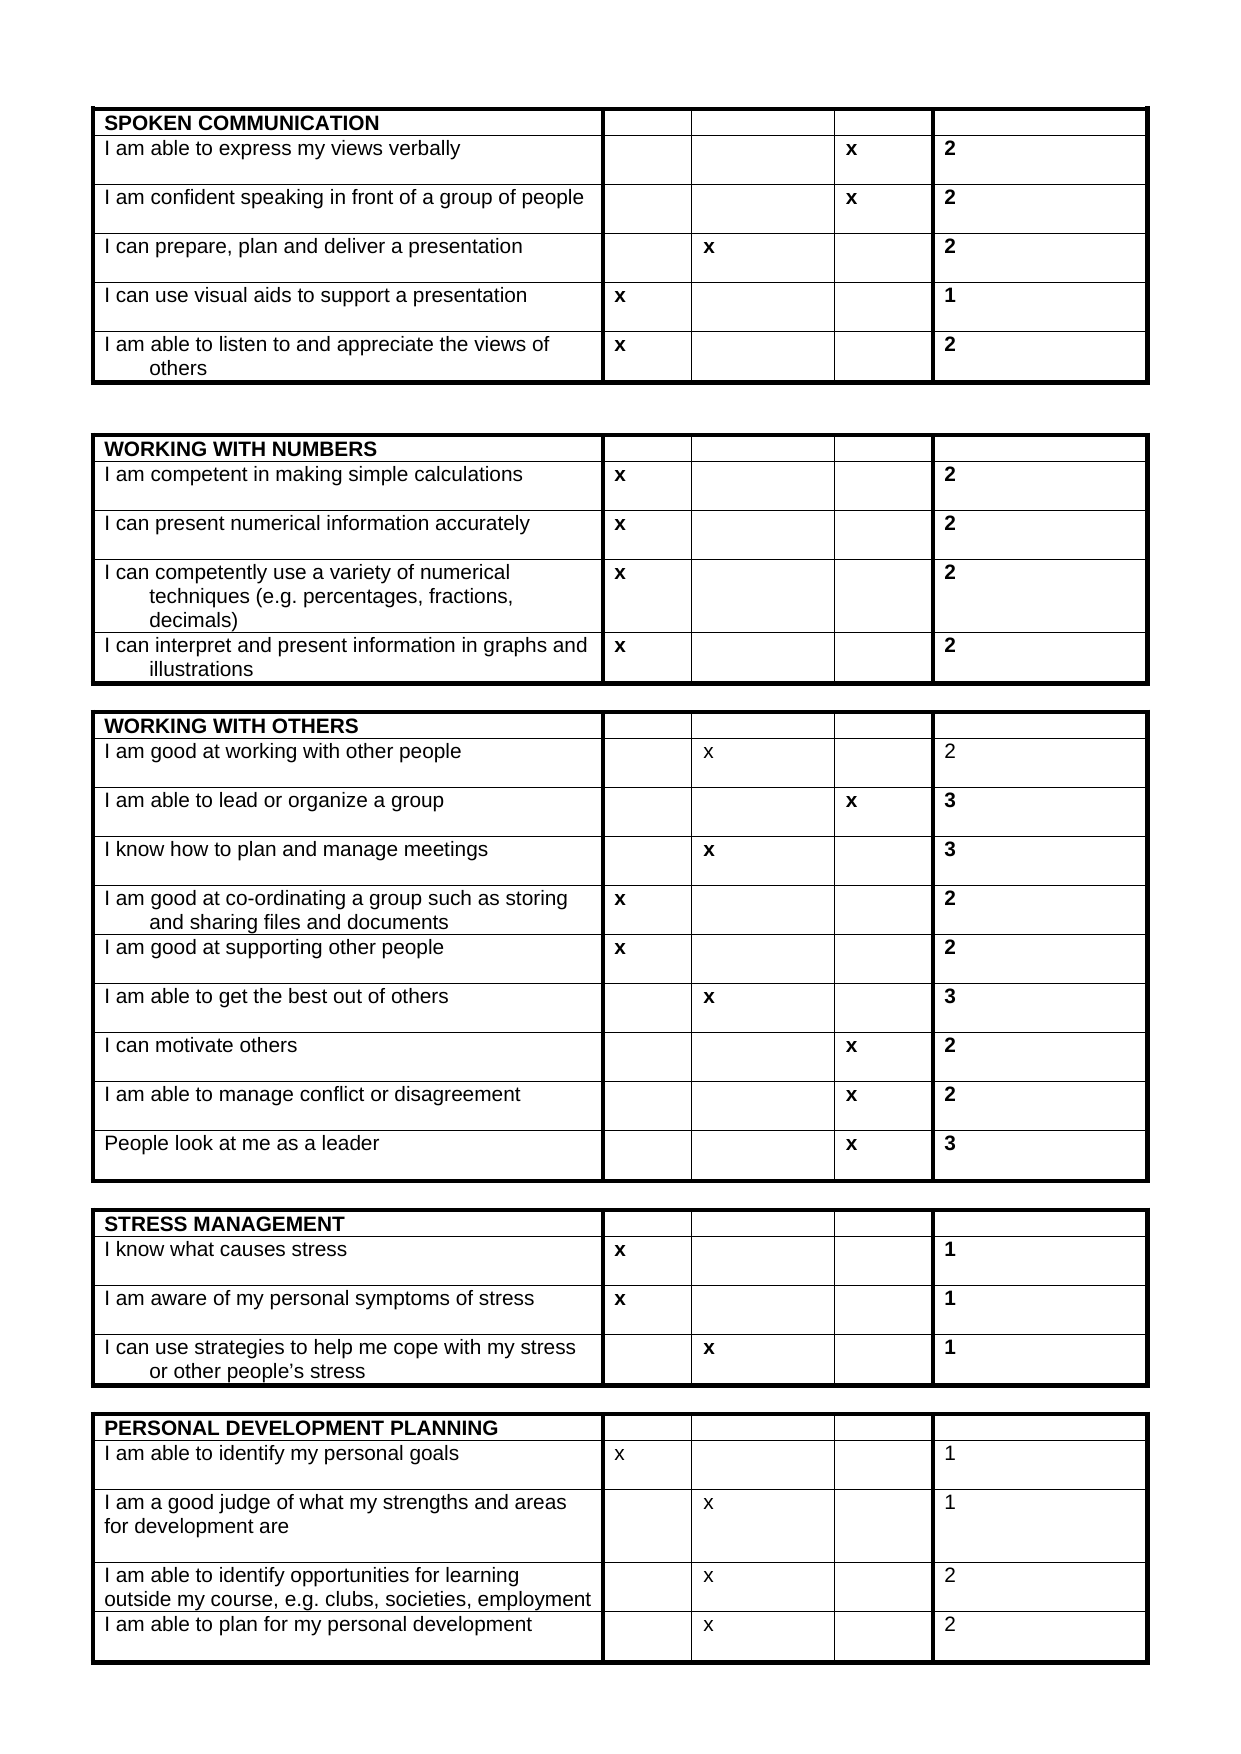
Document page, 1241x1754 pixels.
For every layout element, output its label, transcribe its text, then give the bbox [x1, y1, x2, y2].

table_cell I can use visual aids to support a presentation [95, 283, 601, 331]
table_cell x [835, 1033, 931, 1081]
table_cell I know how to plan and manage meetings [95, 837, 601, 885]
table_cell x [692, 837, 834, 885]
table_header [935, 437, 1145, 461]
table_cell x [605, 332, 691, 380]
table_cell x [692, 984, 834, 1032]
table_cell [692, 511, 834, 559]
table_cell x [605, 283, 691, 331]
table_cell 3 [935, 984, 1145, 1032]
table_cell I am able to identify my personal goals [95, 1441, 601, 1489]
table_cell [835, 935, 931, 983]
table_header [835, 1416, 931, 1440]
table_header PERSONAL DEVELOPMENT PLANNING [95, 1416, 601, 1440]
table_cell I can competently use a variety of numerical techniques (e.g. percentages, fractions, decimals) [95, 560, 601, 632]
table_cell x [692, 1563, 834, 1611]
table_header [605, 1416, 691, 1440]
table_cell 2 [935, 511, 1145, 559]
table_header [605, 714, 691, 738]
table_header [835, 437, 931, 461]
table_cell [692, 185, 834, 233]
table_cell x [835, 136, 931, 184]
table_cell I am able to express my views verbally [95, 136, 601, 184]
table_cell 2 [935, 185, 1145, 233]
table_header [692, 437, 834, 461]
table_cell [692, 1131, 834, 1179]
table_cell 2 [935, 739, 1145, 787]
table_cell [605, 234, 691, 282]
table_header [605, 437, 691, 461]
table_header [935, 111, 1145, 135]
table_cell [605, 788, 691, 836]
table_cell I am able to plan for my personal development [95, 1612, 601, 1660]
table_cell [692, 1082, 834, 1130]
table_cell I am able to lead or organize a group [95, 788, 601, 836]
table_cell I am aware of my personal symptoms of stress [95, 1286, 601, 1334]
table_cell [605, 739, 691, 787]
table_cell [692, 462, 834, 510]
table_cell x [605, 935, 691, 983]
table_cell [692, 332, 834, 380]
table_cell I am a good judge of what my strengths and areas for development are [95, 1490, 601, 1562]
table_cell 3 [935, 1131, 1145, 1179]
table_cell [835, 1490, 931, 1562]
table_cell x [692, 1490, 834, 1562]
table_cell [605, 185, 691, 233]
table_cell 2 [935, 633, 1145, 681]
table_cell x [692, 1335, 834, 1383]
table_cell People look at me as a leader [95, 1131, 601, 1179]
table_cell [835, 283, 931, 331]
table_cell I am confident speaking in front of a group of people [95, 185, 601, 233]
table_header [835, 714, 931, 738]
table_header SPOKEN COMMUNICATION [95, 111, 601, 135]
table_cell I can interpret and present information in graphs and illustrations [95, 633, 601, 681]
table_cell [605, 1082, 691, 1130]
table_header STRESS MANAGEMENT [95, 1212, 601, 1236]
table_header [692, 714, 834, 738]
table_cell I am able to identify opportunities for learning outside my course, e.g. clubs, societies, employment [95, 1563, 601, 1611]
table_cell 1 [935, 1237, 1145, 1285]
table_cell [692, 1033, 834, 1081]
table_cell 2 [935, 1563, 1145, 1611]
table_cell [835, 332, 931, 380]
table_cell I am competent in making simple calculations [95, 462, 601, 510]
table_cell I am able to listen to and appreciate the views of others [95, 332, 601, 380]
table_cell I am able to get the best out of others [95, 984, 601, 1032]
table_header [692, 111, 834, 135]
table_cell [605, 1612, 691, 1660]
table_header [692, 1416, 834, 1440]
table_cell [835, 462, 931, 510]
table_cell [835, 1441, 931, 1489]
table_cell [692, 1286, 834, 1334]
table_cell 1 [935, 1286, 1145, 1334]
table_cell I can motivate others [95, 1033, 601, 1081]
table_cell [692, 283, 834, 331]
table_cell [605, 1563, 691, 1611]
table_header WORKING WITH NUMBERS [95, 437, 601, 461]
table_cell x [835, 1131, 931, 1179]
table_cell 2 [935, 886, 1145, 934]
table_cell I am good at working with other people [95, 739, 601, 787]
table_cell x [835, 185, 931, 233]
table_header [605, 111, 691, 135]
table_cell x [605, 560, 691, 632]
table_header [935, 714, 1145, 738]
table_cell I can prepare, plan and deliver a presentation [95, 234, 601, 282]
table_header [692, 1212, 834, 1236]
table_cell [605, 1131, 691, 1179]
table_cell 2 [935, 234, 1145, 282]
table_cell 2 [935, 1612, 1145, 1660]
table_cell 1 [935, 1441, 1145, 1489]
table_cell I am good at supporting other people [95, 935, 601, 983]
table_cell 2 [935, 332, 1145, 380]
table_cell [835, 1237, 931, 1285]
table_cell [605, 837, 691, 885]
table_cell 2 [935, 1082, 1145, 1130]
table_cell [605, 136, 691, 184]
table_cell [835, 234, 931, 282]
table_cell [692, 560, 834, 632]
table_cell I can present numerical information accurately [95, 511, 601, 559]
table_cell x [605, 886, 691, 934]
table_cell I can use strategies to help me cope with my stress or other people’s stress [95, 1335, 601, 1383]
table_cell [835, 633, 931, 681]
table_cell [692, 633, 834, 681]
table_cell x [692, 234, 834, 282]
table_header [835, 1212, 931, 1236]
table_cell [605, 984, 691, 1032]
table_cell [605, 1335, 691, 1383]
table_cell [835, 739, 931, 787]
table_cell x [605, 1441, 691, 1489]
table_cell [835, 1335, 931, 1383]
table_cell I am able to manage conflict or disagreement [95, 1082, 601, 1130]
table_cell 2 [935, 462, 1145, 510]
table_cell x [835, 1082, 931, 1130]
table_cell x [835, 788, 931, 836]
table_header [935, 1416, 1145, 1440]
table_cell [835, 837, 931, 885]
table_cell x [605, 511, 691, 559]
table_cell 2 [935, 136, 1145, 184]
table_cell [692, 1441, 834, 1489]
table_cell I know what causes stress [95, 1237, 601, 1285]
table_cell x [605, 633, 691, 681]
table_cell x [692, 1612, 834, 1660]
table_cell [605, 1033, 691, 1081]
table_cell [692, 935, 834, 983]
table_cell [835, 1612, 931, 1660]
table_cell 1 [935, 1335, 1145, 1383]
table_cell [835, 984, 931, 1032]
table_header [605, 1212, 691, 1236]
table_cell [692, 788, 834, 836]
table_cell x [605, 462, 691, 510]
table_header [935, 1212, 1145, 1236]
table_cell [605, 1490, 691, 1562]
table_cell [692, 1237, 834, 1285]
table_cell [692, 886, 834, 934]
table_cell 2 [935, 560, 1145, 632]
table_cell 1 [935, 283, 1145, 331]
table_header WORKING WITH OTHERS [95, 714, 601, 738]
table_cell 2 [935, 1033, 1145, 1081]
table_cell 1 [935, 1490, 1145, 1562]
table_cell [835, 560, 931, 632]
table_cell [835, 511, 931, 559]
table_header [835, 111, 931, 135]
table_cell 3 [935, 788, 1145, 836]
table_cell x [692, 739, 834, 787]
table_cell [692, 136, 834, 184]
table_cell [835, 886, 931, 934]
table_cell [835, 1286, 931, 1334]
table_cell I am good at co-ordinating a group such as storing and sharing files and documents [95, 886, 601, 934]
table_cell [835, 1563, 931, 1611]
table_cell 2 [935, 935, 1145, 983]
table_cell x [605, 1237, 691, 1285]
table_cell 3 [935, 837, 1145, 885]
table_cell x [605, 1286, 691, 1334]
